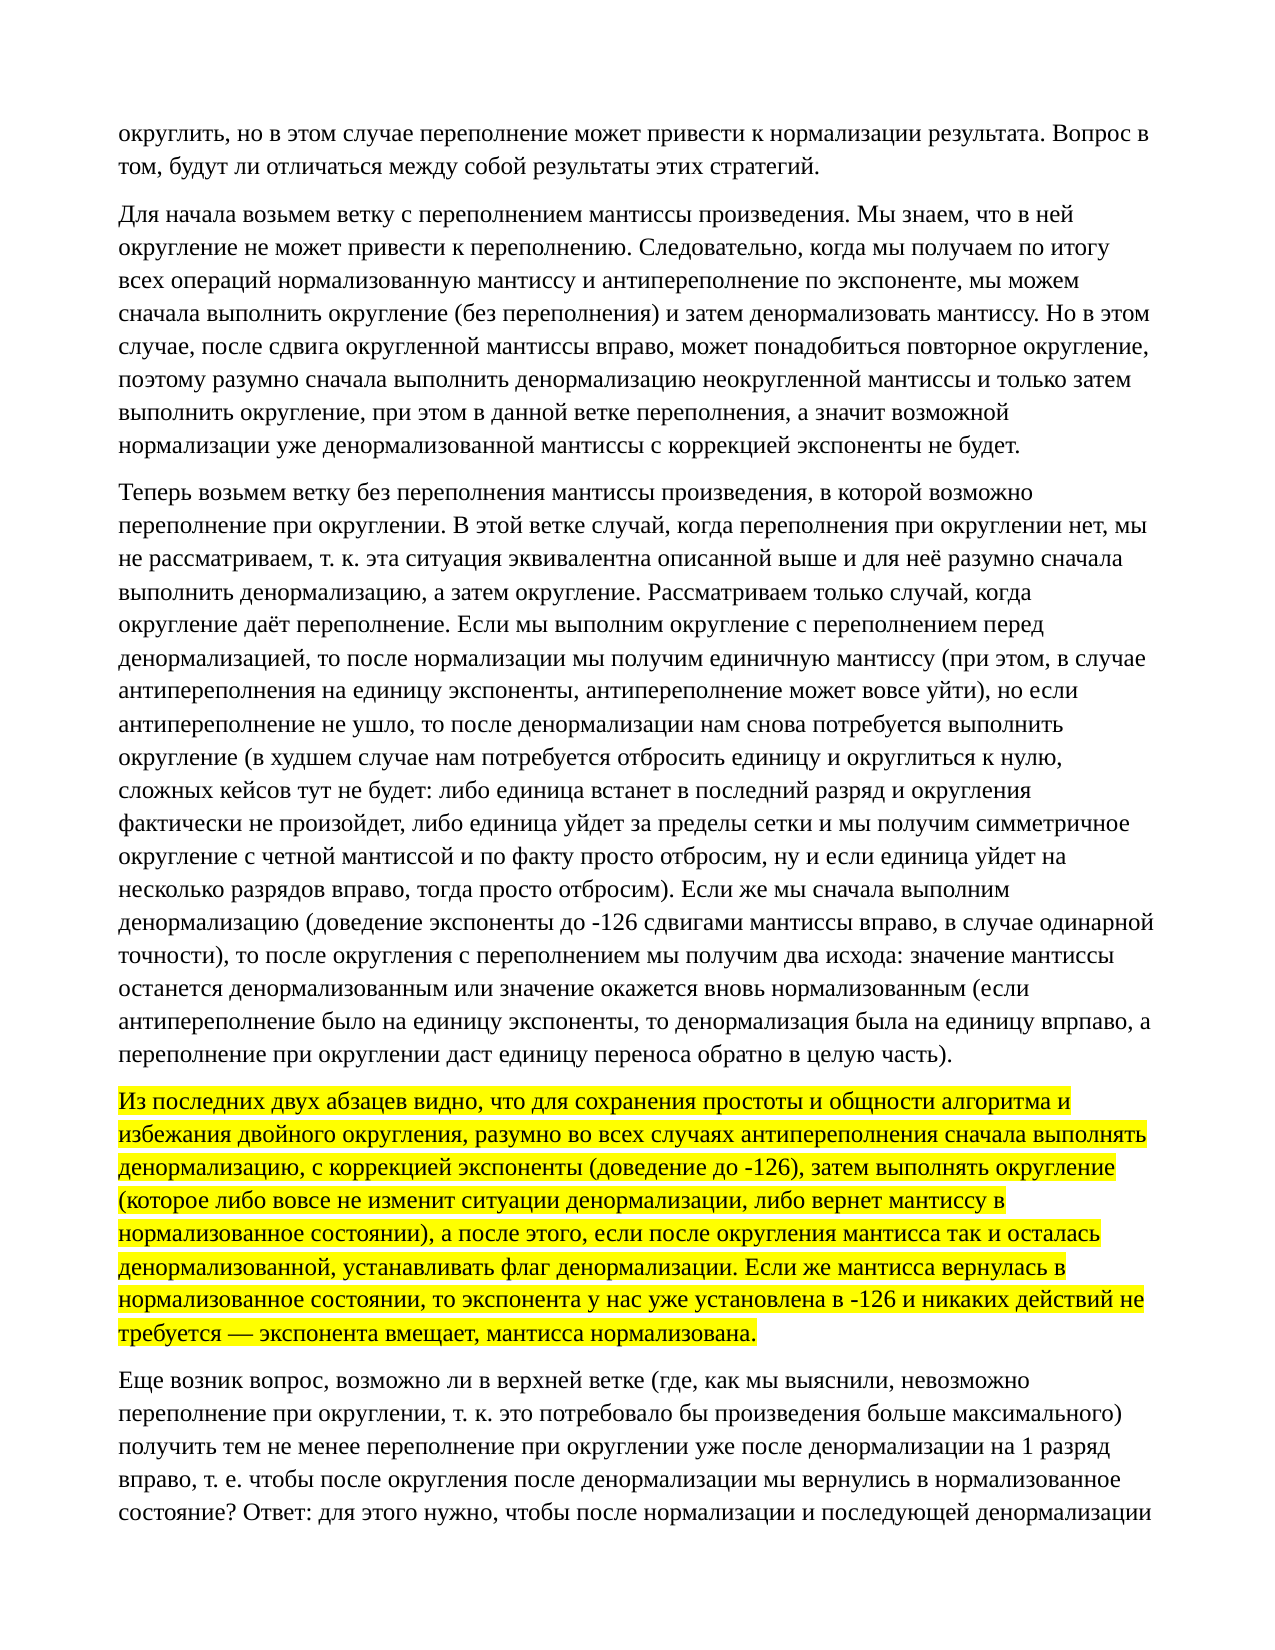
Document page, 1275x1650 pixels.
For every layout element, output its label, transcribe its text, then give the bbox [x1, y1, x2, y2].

text Из последних двух абзацев видно, что для сохранения простоты и общности алгоритма и избежания двойного округления, разумно во всех случаях антипереполнения сначала выполнять денормализацию, с коррекцией экспоненты (доведение до -126), затем выполнять округление (которое либо вовсе не изменит ситуации денормализации, либо вернет мантиссу в нормализованное состоянии), а после этого, если после округления мантисса так и осталась денормализованной, устанавливать флаг денормализации. Если же мантисса вернулась в нормализованное состоянии, то экспонента у нас уже установлена в -126 и никаких действий не требуется — экспонента вмещает, мантисса нормализована. [118, 1086, 1157, 1346]
text округлить, но в этом случае переполнение может привести к нормализации результата. Вопрос в том, будут ли отличаться между собой результаты этих стратегий. [118, 118, 1157, 180]
text Еще возник вопрос, возможно ли в верхней ветке (где, как мы выяснили, невозможно переполнение при округлении, т. к. это потребовало бы произведения больше максимального) получить тем не менее переполнение при округлении уже после денормализации на 1 разряд вправо, т. е. чтобы после округления после денормализации мы вернулись в нормализованное состояние? Ответ: для этого нужно, чтобы после нормализации и последующей денормализации [118, 1365, 1157, 1526]
text Теперь возьмем ветку без переполнения мантиссы произведения, в которой возможно переполнение при округлении. В этой ветке случай, когда переполнения при округлении нет, мы не рассматриваем, т. к. эта ситуация эквивалентна описанной выше и для неё разумно сначала выполнить денормализацию, а затем округление. Рассматриваем только случай, когда округление даёт переполнение. Если мы выполним округление с переполнением перед денормализацией, то после нормализации мы получим единичную мантиссу (при этом, в случае антипереполнения на единицу экспоненты, антипереполнение может вовсе уйти), но если антипереполнение не ушло, то после денормализации нам снова потребуется выполнить округление (в худшем случае нам потребуется отбросить единицу и округлиться к нулю, сложных кейсов тут не будет: либо единица встанет в последний разряд и округления фактически не произойдет, либо единица уйдет за пределы сетки и мы получим симметричное округление с четной мантиссой и по факту просто отбросим, ну и если единица уйдет на несколько разрядов вправо, тогда просто отбросим). Если же мы сначала выполним денормализацию (доведение экспоненты до -126 сдвигами мантиссы вправо, в случае одинарной точности), то после округления с переполнением мы получим два исхода: значение мантиссы останется денормализованным или значение окажется вновь нормализованным (если антипереполнение было на единицу экспоненты, то денормализация была на единицу впрпаво, а переполнение при округлении даст единицу переноса обратно в целую часть). [118, 477, 1157, 1068]
text Для начала возьмем ветку с переполнением мантиссы произведения. Мы знаем, что в ней округление не может привести к переполнению. Следовательно, когда мы получаем по итогу всех операций нормализованную мантиссу и антипереполнение по экспоненте, мы можем сначала выполнить округление (без переполнения) и затем денормализовать мантиссу. Но в этом случае, после сдвига округленной мантиссы вправо, может понадобиться повторное округление, поэтому разумно сначала выполнить денормализацию неокругленной мантиссы и только затем выполнить округление, при этом в данной ветке переполнения, а значит возможной нормализации уже денормализованной мантиссы с коррекцией экспоненты не будет. [118, 199, 1157, 459]
